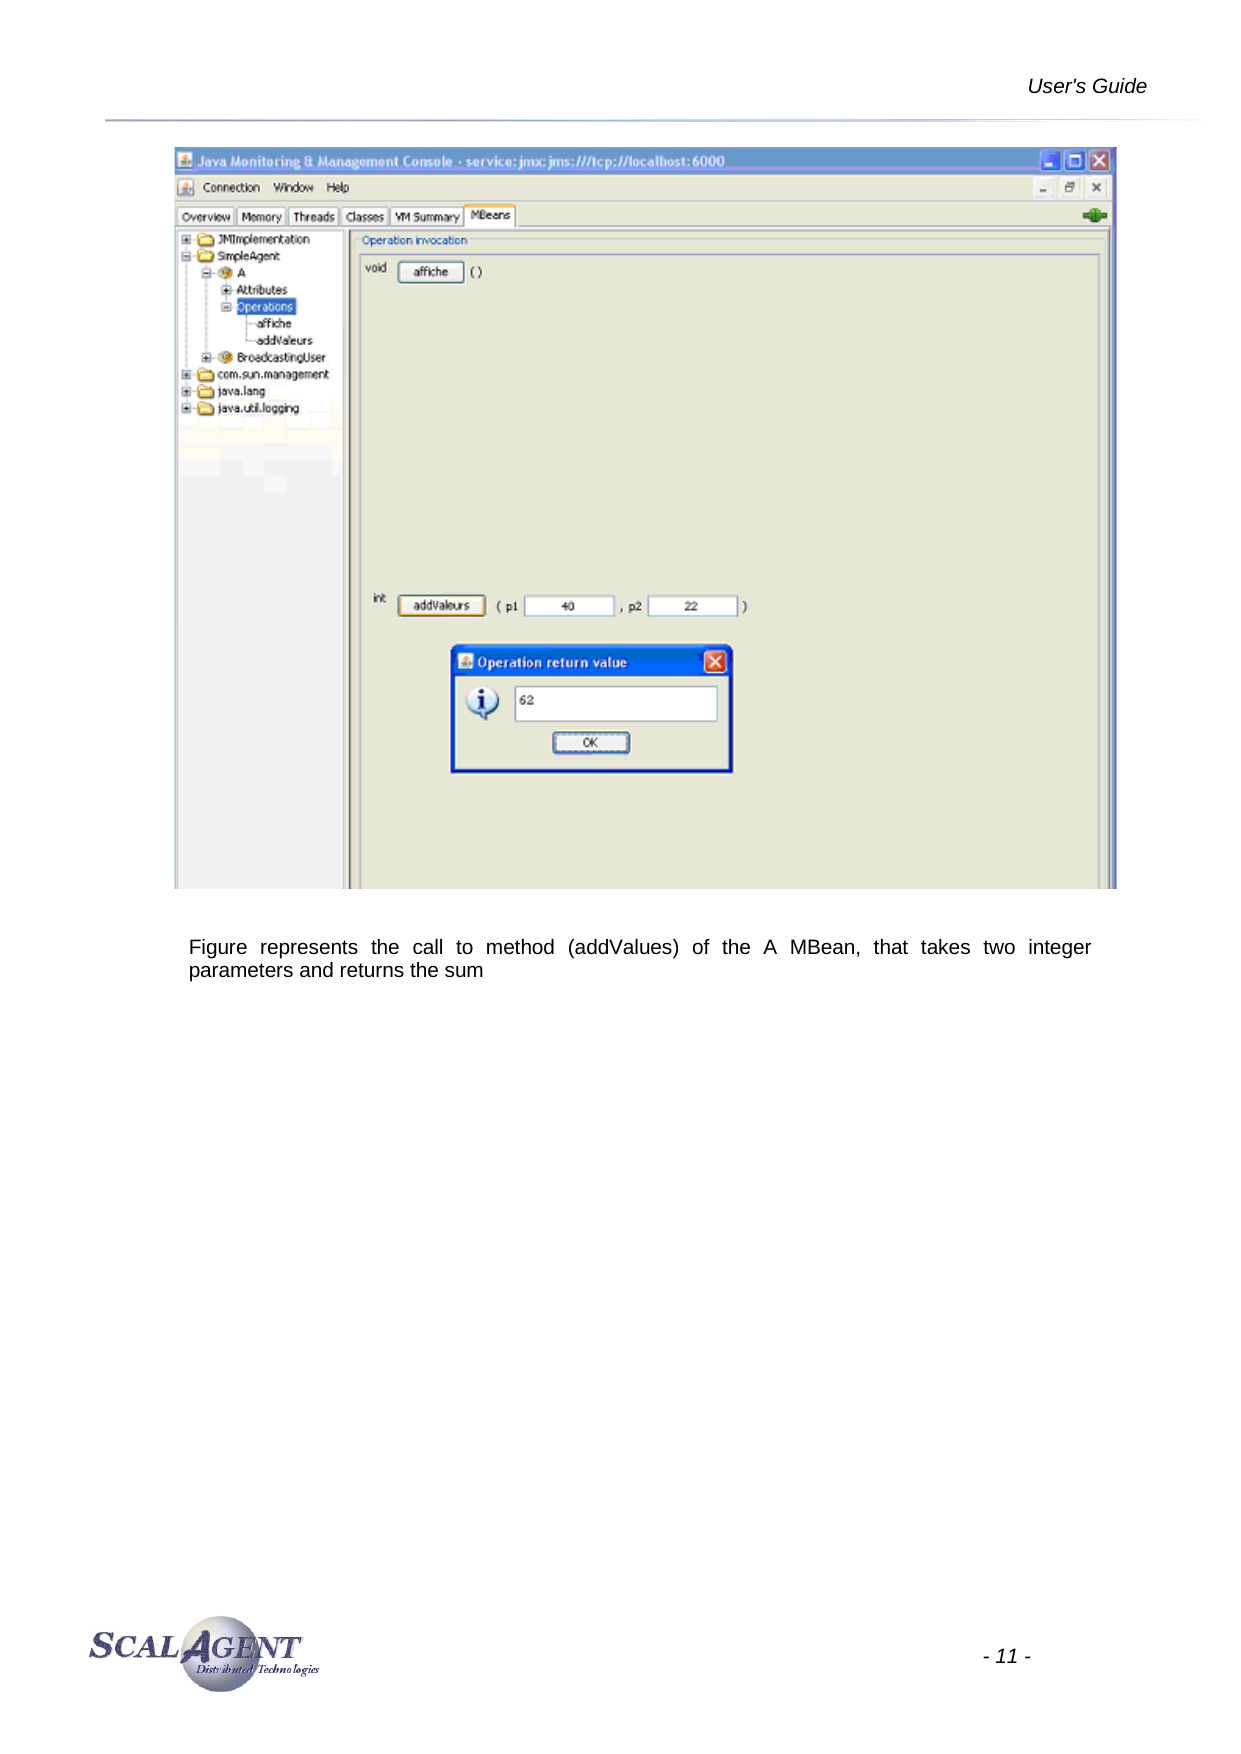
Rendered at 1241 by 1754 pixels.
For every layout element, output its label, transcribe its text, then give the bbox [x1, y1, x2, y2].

text Figure represents the call to method (addValues) of the A MBean, that takes two integer parameters and returns the sum [188, 936, 1092, 982]
picture [88, 1614, 324, 1695]
